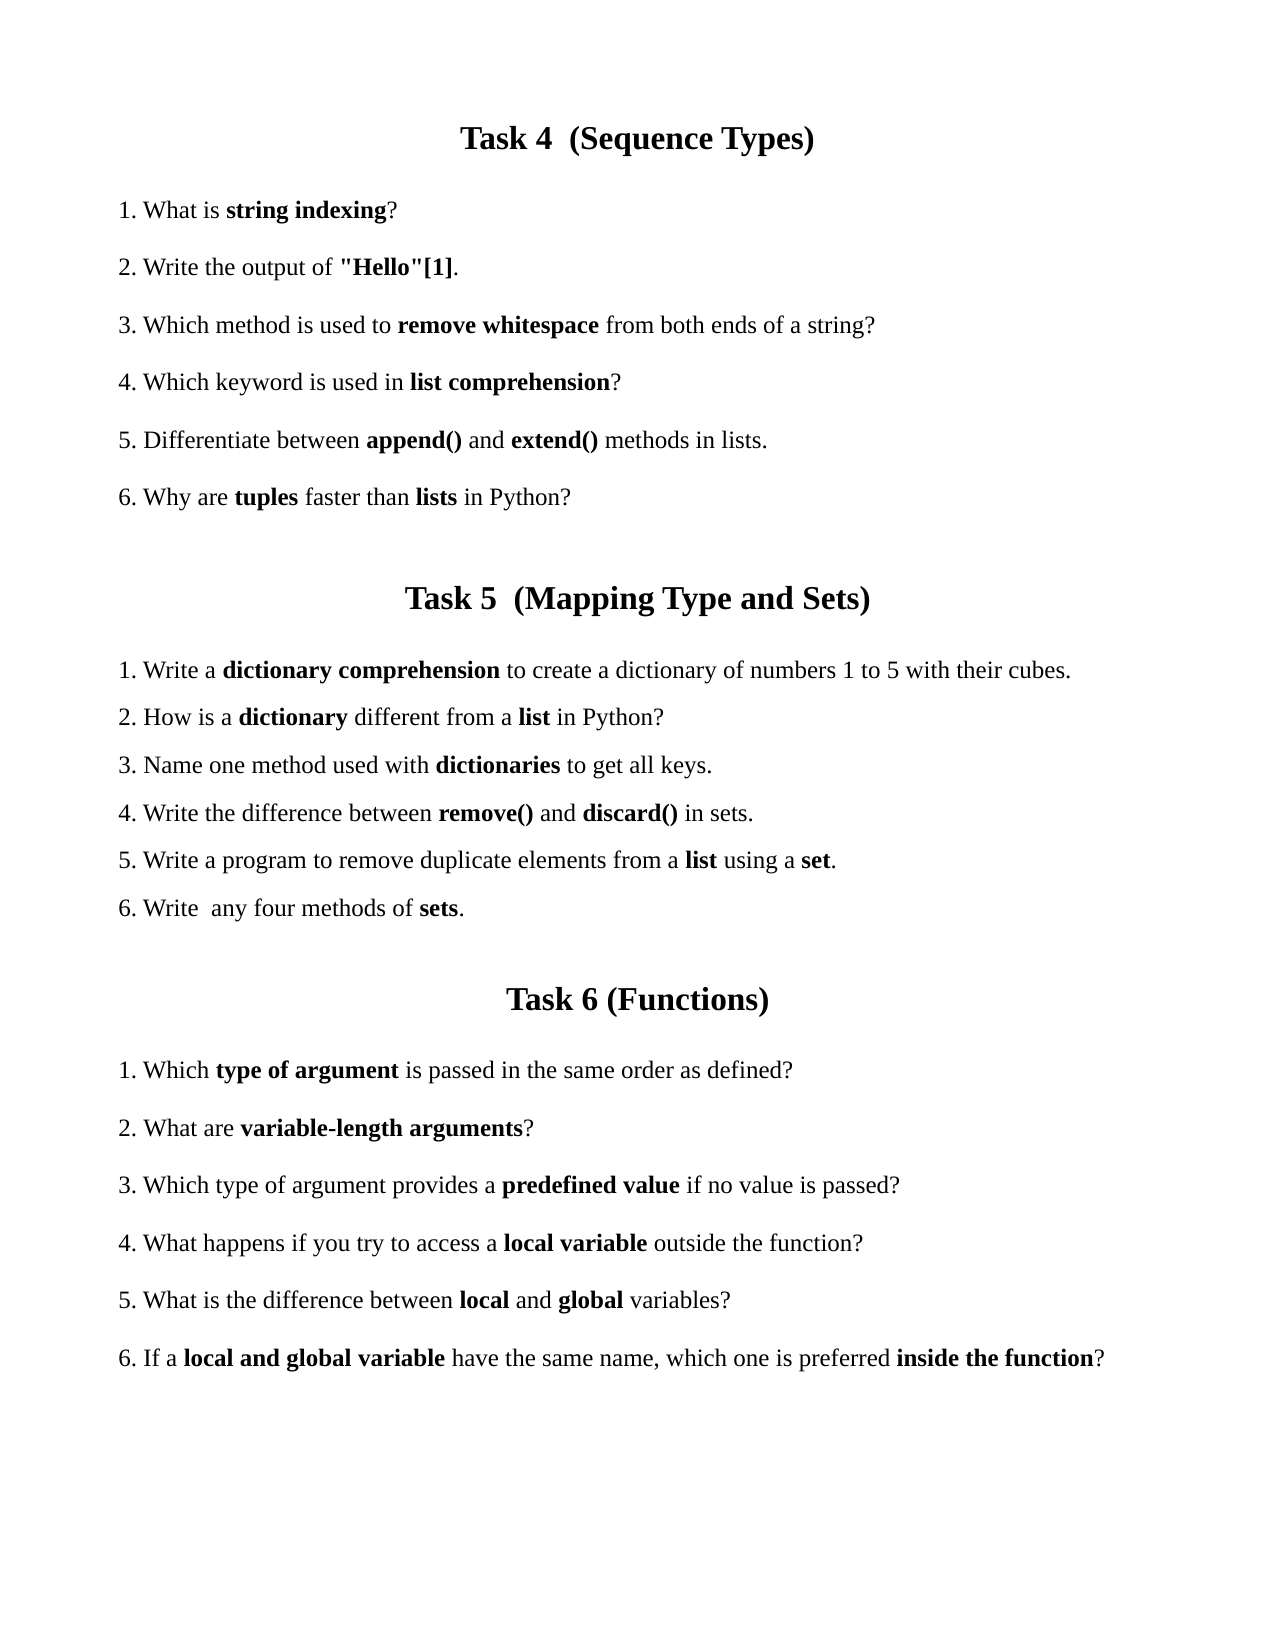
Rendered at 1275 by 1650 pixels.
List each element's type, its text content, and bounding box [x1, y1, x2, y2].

text 5. Write a program to remove duplicate elements from a list using a set. [118, 845, 1157, 874]
text 6. If a local and global variable have the same name, which one is preferred inside the function? [118, 1343, 1157, 1372]
text 5. Differentiate between append() and extend() methods in lists. [118, 425, 1157, 453]
text 4. Which keyword is used in list comprehension? [118, 367, 1157, 396]
text 4. What happens if you try to access a local variable outside the function? [118, 1228, 1157, 1257]
text 2. Write the output of "Hello"[1]. [118, 252, 1157, 281]
text 3. Name one method used with dictionaries to get all keys. [118, 750, 1157, 779]
text 5. What is the difference between local and global variables? [118, 1285, 1157, 1314]
text 4. Write the difference between remove() and discard() in sets. [118, 798, 1157, 826]
text 6. Write any four methods of sets. [118, 893, 1157, 922]
text 3. Which method is used to remove whitespace from both ends of a string? [118, 310, 1157, 338]
text Task 5 (Mapping Type and Sets) [118, 578, 1157, 616]
text 6. Why are tuples faster than lists in Python? [118, 482, 1157, 511]
text 2. How is a dictionary different from a list in Python? [118, 702, 1157, 731]
text 2. What are variable-length arguments? [118, 1113, 1157, 1142]
text 3. Which type of argument provides a predefined value if no value is passed? [118, 1170, 1157, 1199]
text Task 6 (Functions) [118, 979, 1157, 1017]
text Task 4 (Sequence Types) [118, 118, 1157, 156]
text 1. Write a dictionary comprehension to create a dictionary of numbers 1 to 5 with their cubes. [118, 655, 1157, 683]
text 1. What is string indexing? [118, 195, 1157, 223]
text 1. Which type of argument is passed in the same order as defined? [118, 1055, 1157, 1084]
